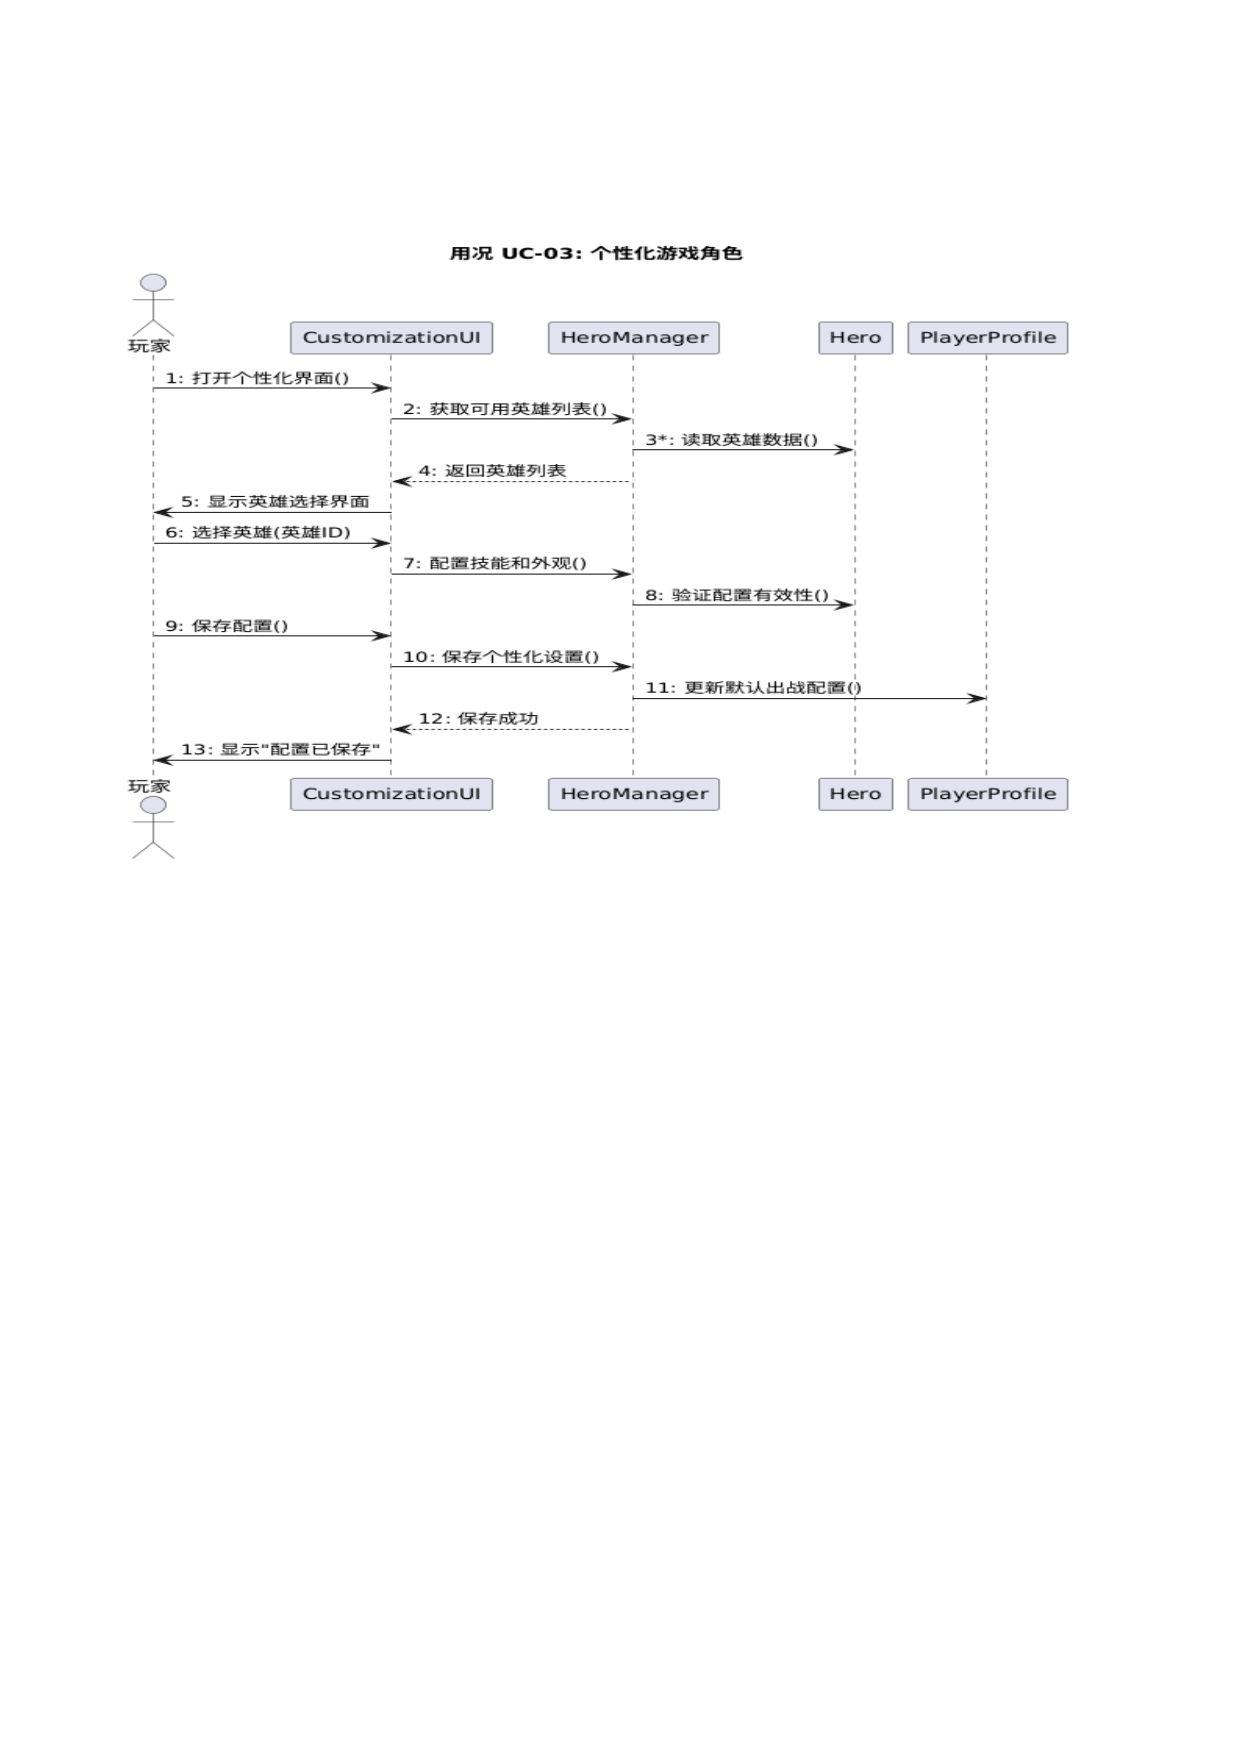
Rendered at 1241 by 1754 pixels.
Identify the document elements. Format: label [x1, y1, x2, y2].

picture [120, 229, 1075, 864]
